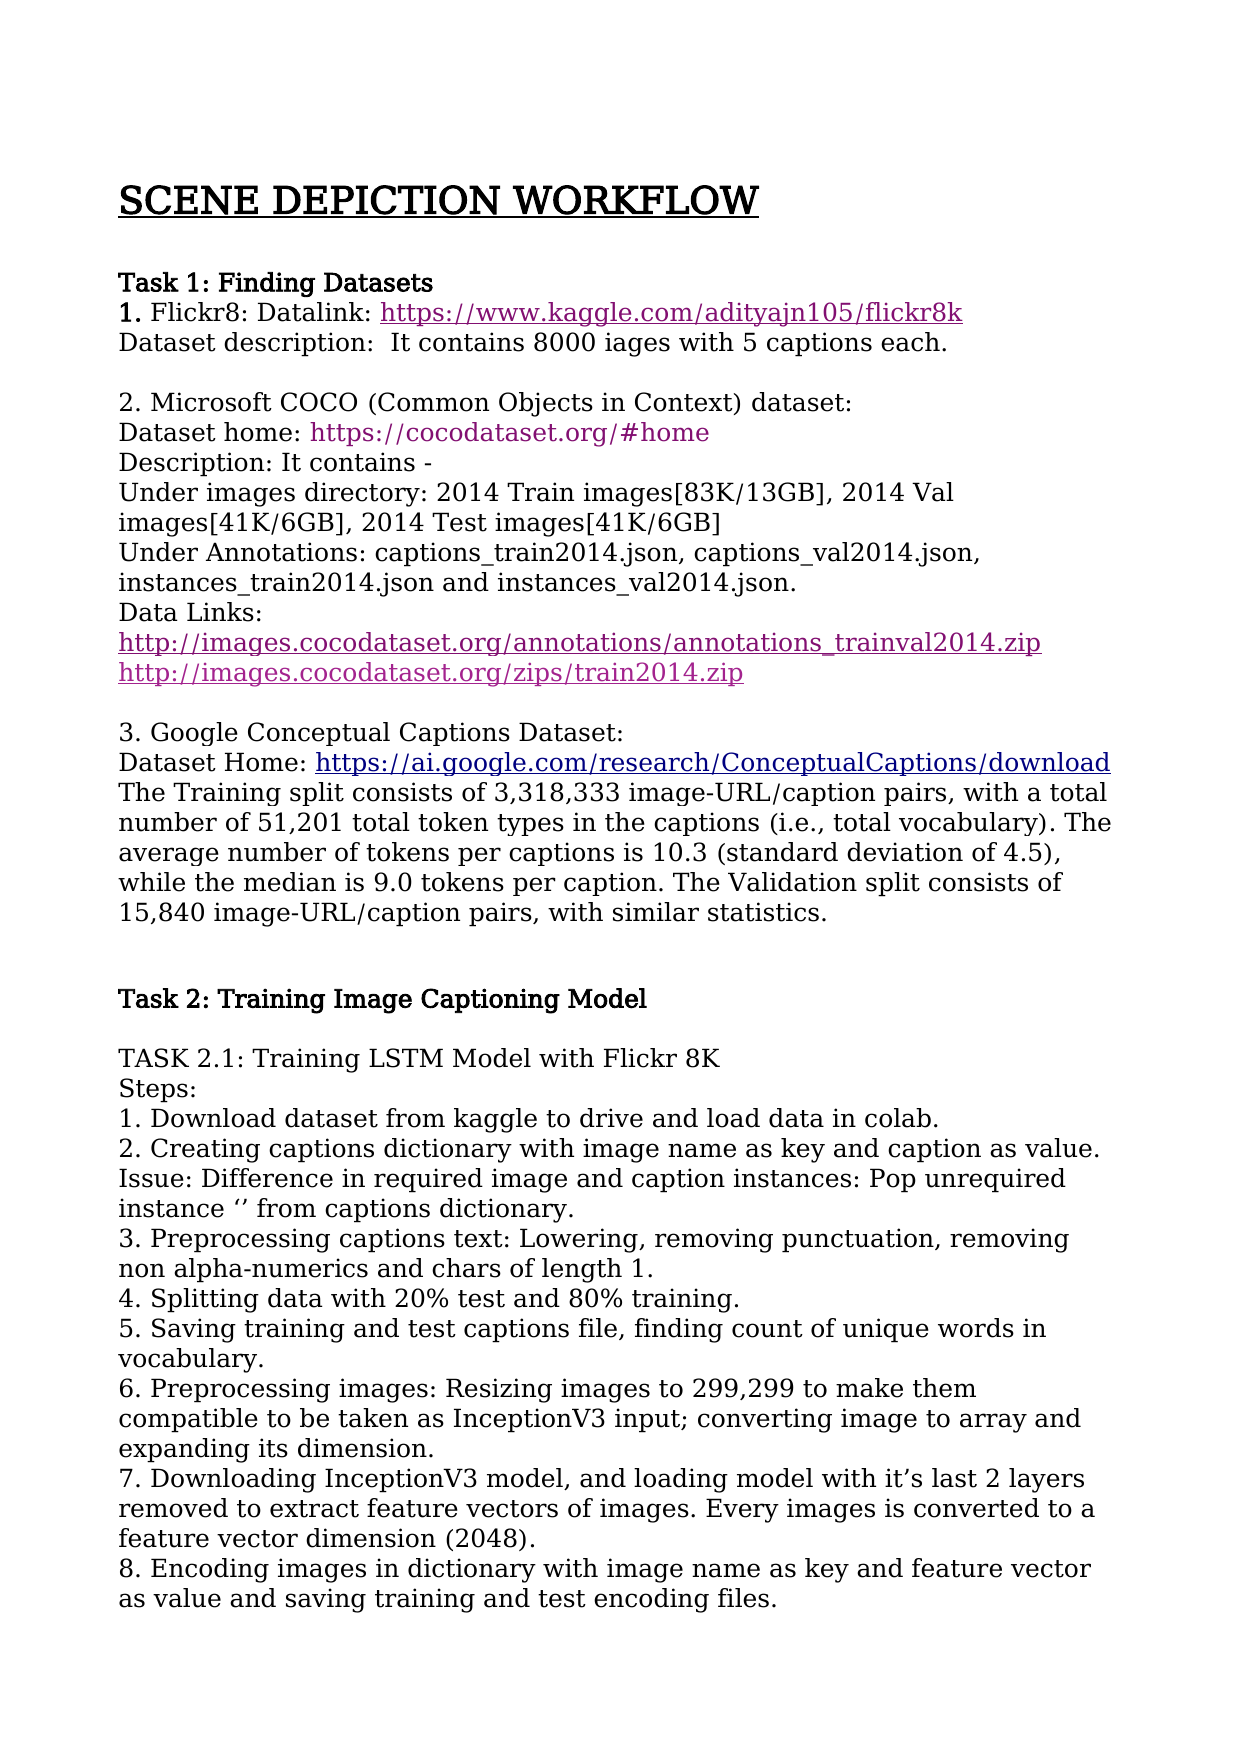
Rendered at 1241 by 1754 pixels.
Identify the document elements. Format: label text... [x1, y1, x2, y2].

text The Training split consists of 3,318,333 image-URL/caption pairs, with a total number of 51,201 total token types in the captions (i.e., total vocabulary). The average number of tokens per captions is 10.3 (standard deviation of 4.5), while the median is 9.0 tokens per caption. The Validation split consists of 15,840 image-URL/caption pairs, with similar statistics. [118, 776, 1122, 953]
text 1. Flickr8: Datalink: https://www.kaggle.com/adityajn105/flickr8k [118, 296, 1122, 326]
text Data Links: http://images.cocodataset.org/annotations/annotations_trainval2014.zip [118, 596, 1122, 656]
text Steps: [118, 1073, 1122, 1103]
text Under Annotations: captions_train2014.json, captions_val2014.json, instances_train2014.json and instances_val2014.json. [118, 536, 1122, 596]
text SCENE DEPICTION WORKFLOW [118, 176, 1122, 221]
text Issue: Difference in required image and caption instances: Pop unrequired instance ‘’ from captions dictionary. [118, 1163, 1122, 1223]
text 3. Google Conceptual Captions Dataset: [118, 716, 1122, 746]
text 4. Splitting data with 20% test and 80% training. [118, 1283, 1122, 1313]
text Task 1: Finding Datasets [118, 266, 1122, 296]
text Description: It contains - [118, 446, 1122, 476]
text 8. Encoding images in dictionary with image name as key and feature vector as value and saving training and test encoding files. [118, 1553, 1122, 1613]
text Dataset Home: https://ai.google.com/research/ConceptualCaptions/download [118, 746, 1122, 776]
text 2. Creating captions dictionary with image name as key and caption as value. [118, 1133, 1122, 1163]
text Dataset home: https://cocodataset.org/#home [118, 416, 1122, 446]
text 1. Download dataset from kaggle to drive and load data in colab. [118, 1103, 1122, 1133]
text 3. Preprocessing captions text: Lowering, removing punctuation, removing non alpha-numerics and chars of length 1. [118, 1223, 1122, 1283]
text 7. Downloading InceptionV3 model, and loading model with it’s last 2 layers removed to extract feature vectors of images. Every images is converted to a feature vector dimension (2048). [118, 1463, 1122, 1553]
text 6. Preprocessing images: Resizing images to 299,299 to make them compatible to be taken as InceptionV3 input; converting image to array and expanding its dimension. [118, 1373, 1122, 1463]
text Under images directory: 2014 Train images[83K/13GB], 2014 Val images[41K/6GB], 2014 Test images[41K/6GB] [118, 476, 1122, 536]
text 2. Microsoft COCO (Common Objects in Context) dataset: [118, 386, 1122, 416]
text Task 2: Training Image Captioning Model [118, 983, 1122, 1013]
text Dataset description: It contains 8000 iages with 5 captions each. [118, 326, 1122, 356]
text TASK 2.1: Training LSTM Model with Flickr 8K [118, 1043, 1122, 1073]
text http://images.cocodataset.org/zips/train2014.zip [118, 656, 1122, 686]
text 5. Saving training and test captions file, finding count of unique words in vocabulary. [118, 1313, 1122, 1373]
